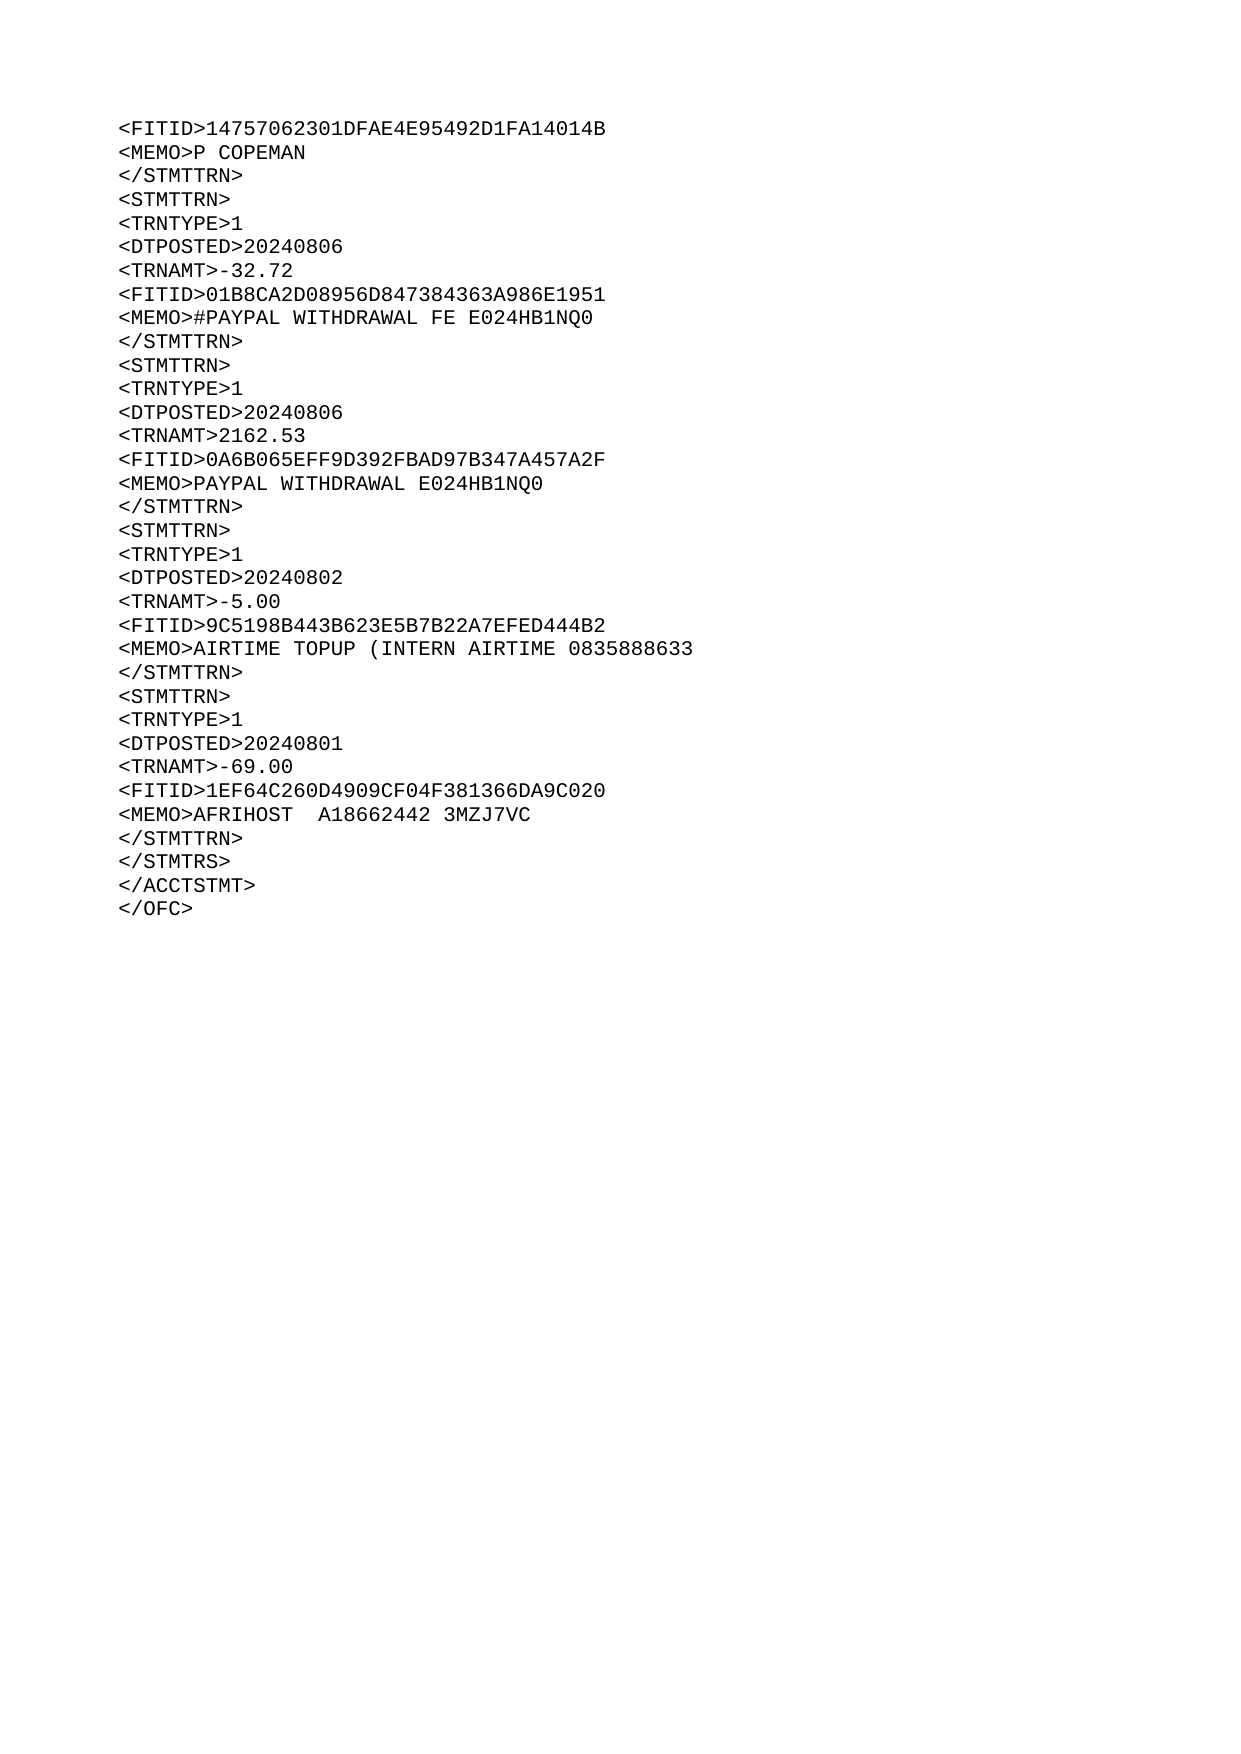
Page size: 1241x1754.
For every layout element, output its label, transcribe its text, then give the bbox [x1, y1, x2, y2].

text <FITID>14757062301DFAE4E95492D1FA14014B <MEMO>P COPEMAN </STMTTRN> <STMTTRN> <TRNTYPE>1 <DTPOSTED>20240806 <TRNAMT>-32.72 <FITID>01B8CA2D08956D847384363A986E1951 <MEMO>#PAYPAL WITHDRAWAL FE E024HB1NQ0 </STMTTRN> <STMTTRN> <TRNTYPE>1 <DTPOSTED>20240806 <TRNAMT>2162.53 <FITID>0A6B065EFF9D392FBAD97B347A457A2F <MEMO>PAYPAL WITHDRAWAL E024HB1NQ0 </STMTTRN> <STMTTRN> <TRNTYPE>1 <DTPOSTED>20240802 <TRNAMT>-5.00 <FITID>9C5198B443B623E5B7B22A7EFED444B2 <MEMO>AIRTIME TOPUP (INTERN AIRTIME 0835888633 </STMTTRN> <STMTTRN> <TRNTYPE>1 <DTPOSTED>20240801 <TRNAMT>-69.00 <FITID>1EF64C260D4909CF04F381366DA9C020 <MEMO>AFRIHOST A18662442 3MZJ7VC </STMTTRN> </STMTRS> </ACCTSTMT> </OFC> [118, 118, 1122, 946]
